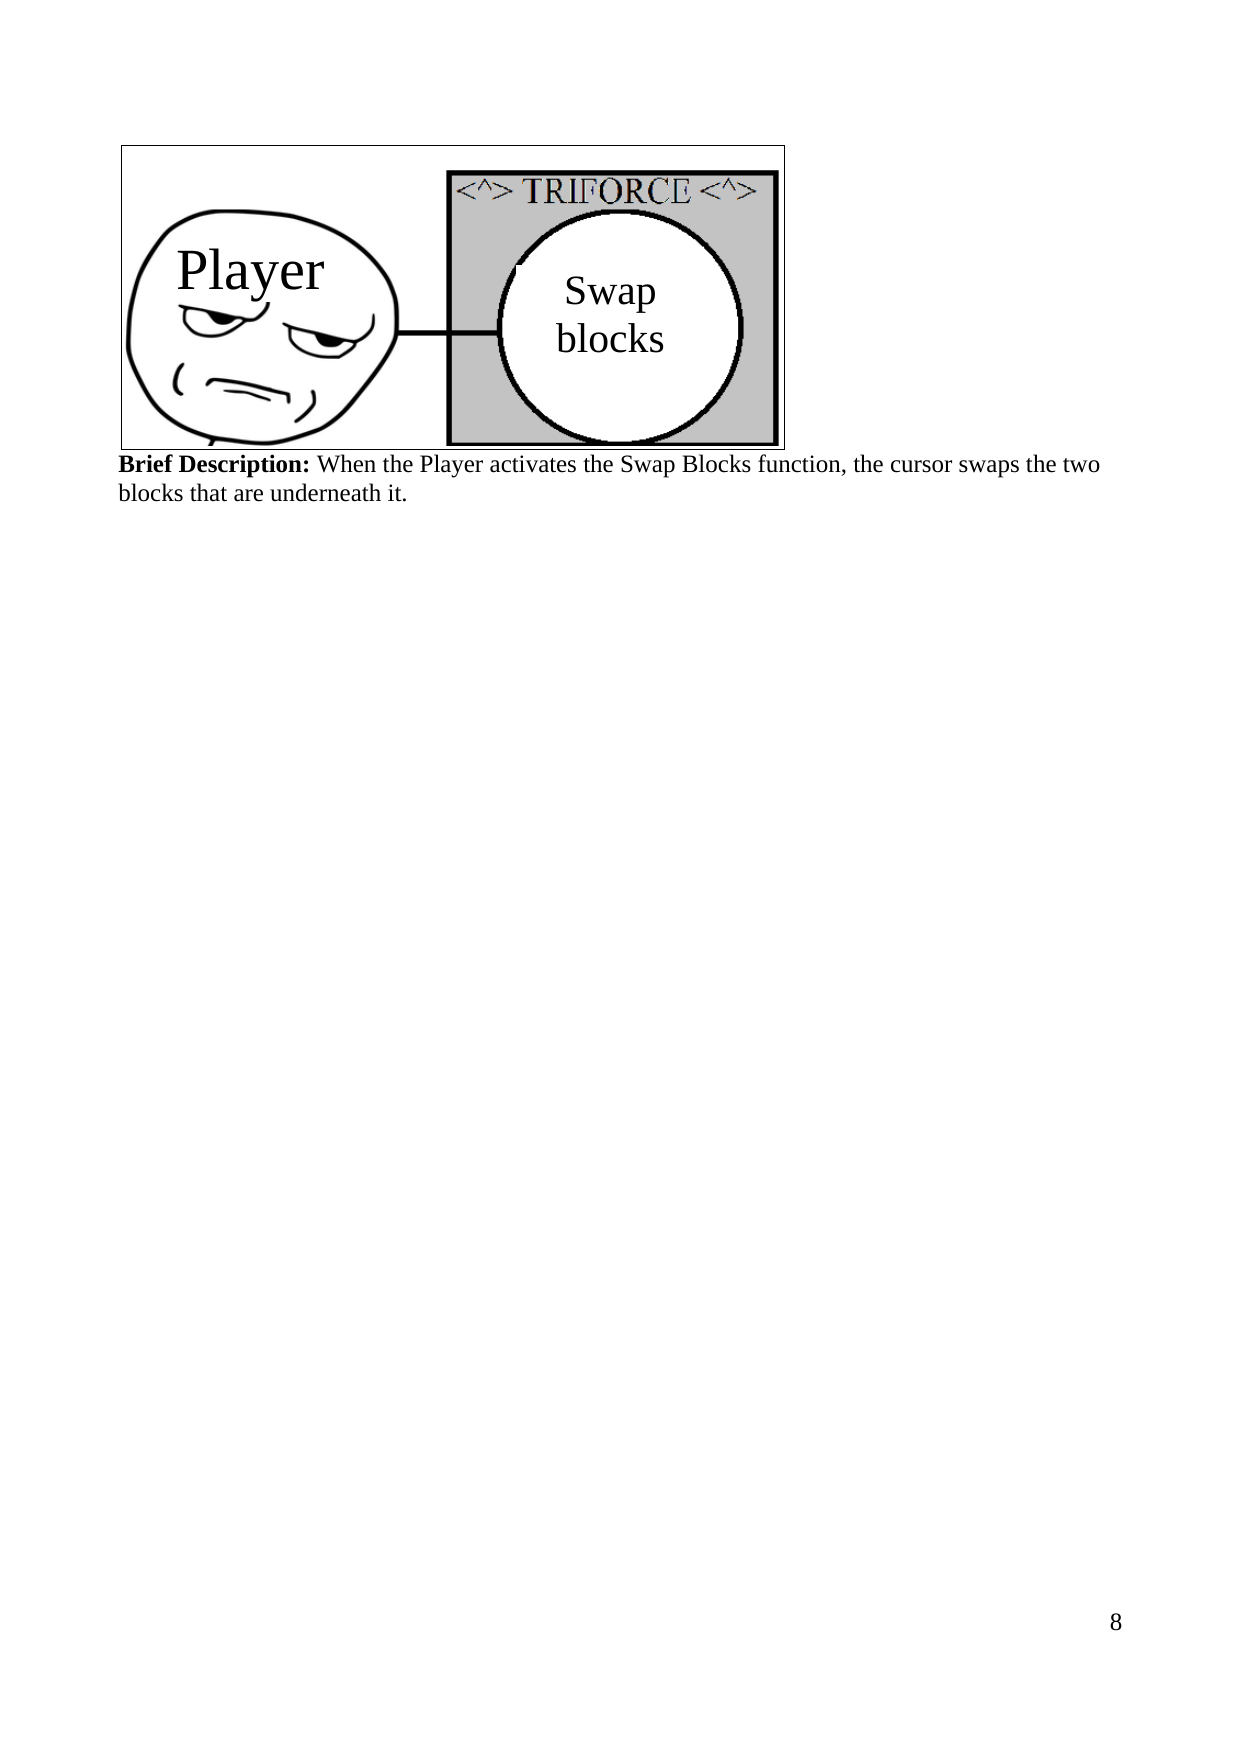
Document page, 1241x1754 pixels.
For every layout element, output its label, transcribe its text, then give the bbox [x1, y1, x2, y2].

text Swap blocks [516, 265, 704, 361]
text Brief Description: When the Player activates the Swap Blocks function, the cursor swaps the two blocks that are underneath it. [118, 118, 1122, 506]
text Player [172, 235, 328, 302]
